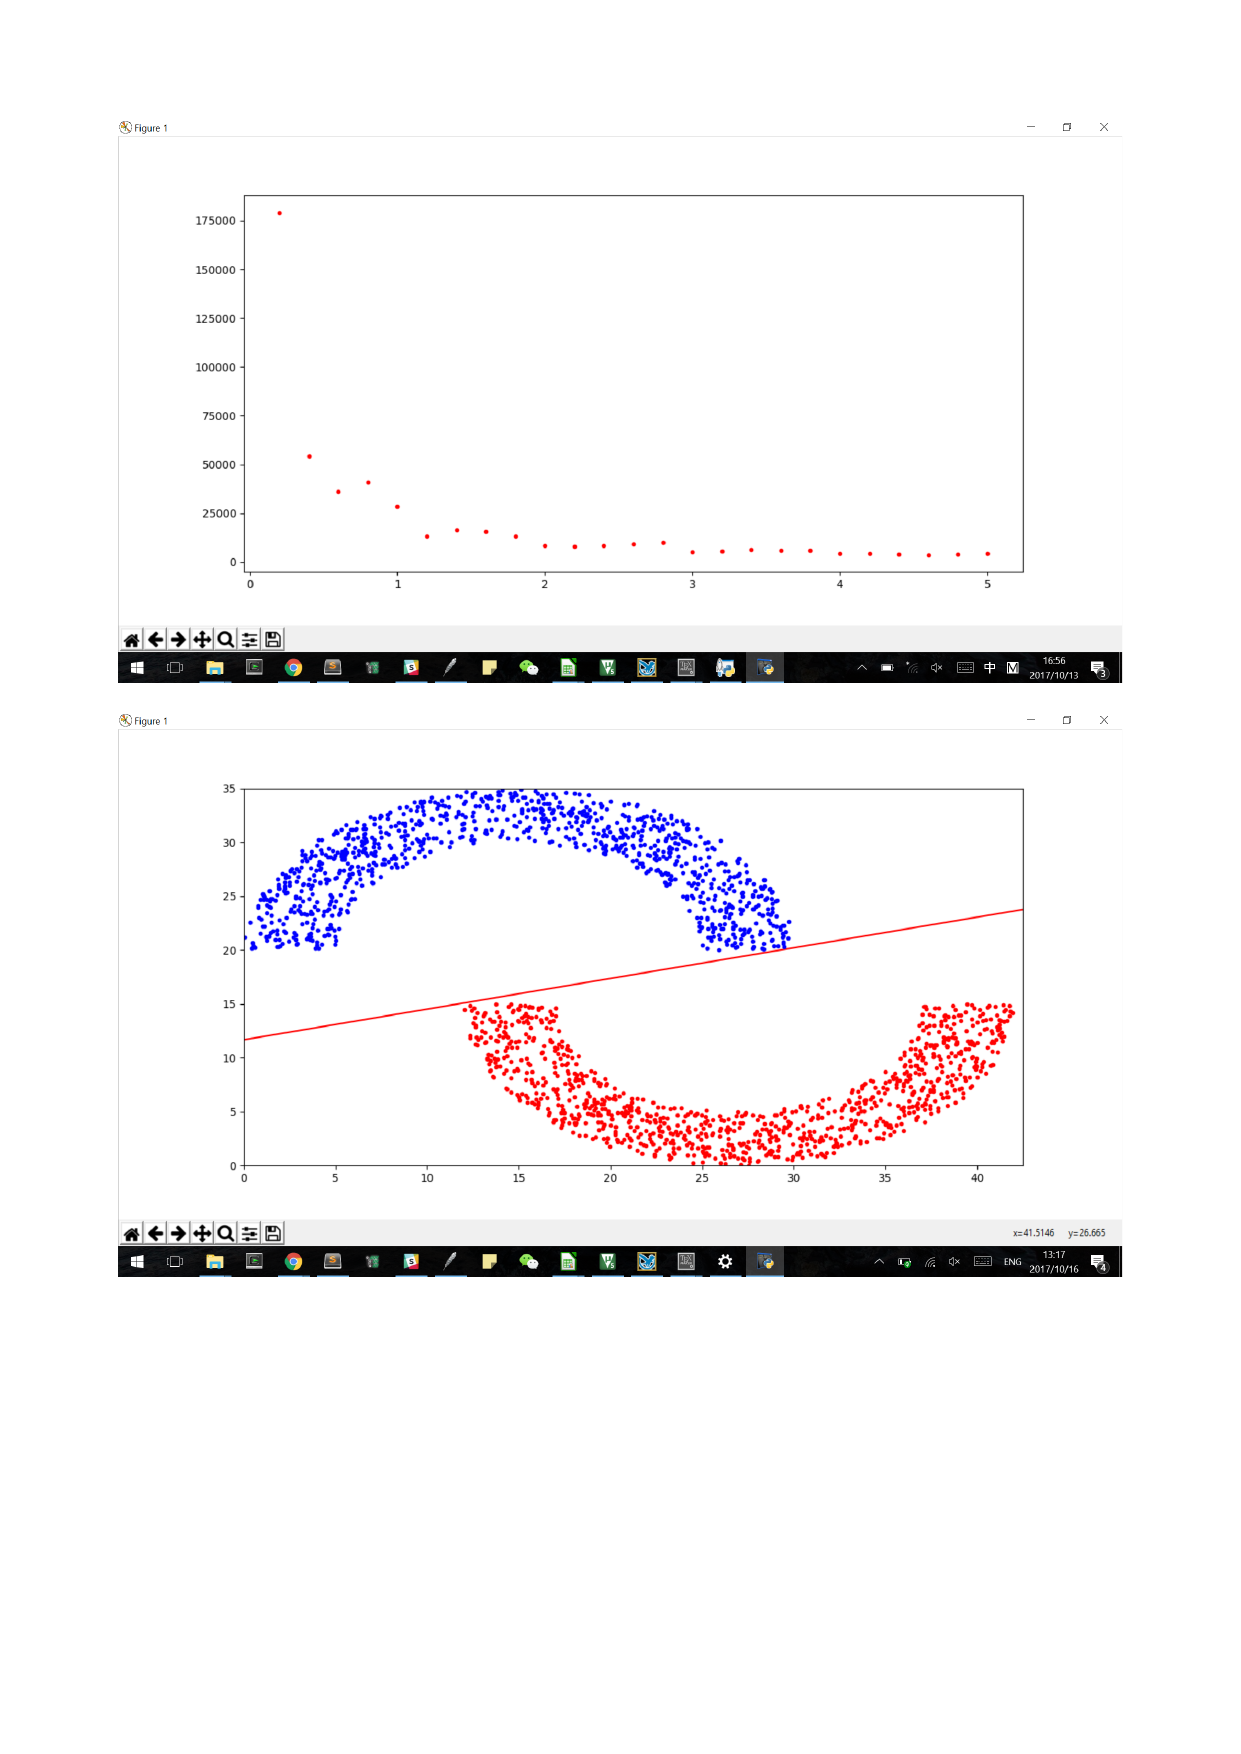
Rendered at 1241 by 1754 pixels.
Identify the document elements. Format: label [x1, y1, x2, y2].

picture [118, 711, 1123, 1277]
picture [118, 118, 1123, 683]
